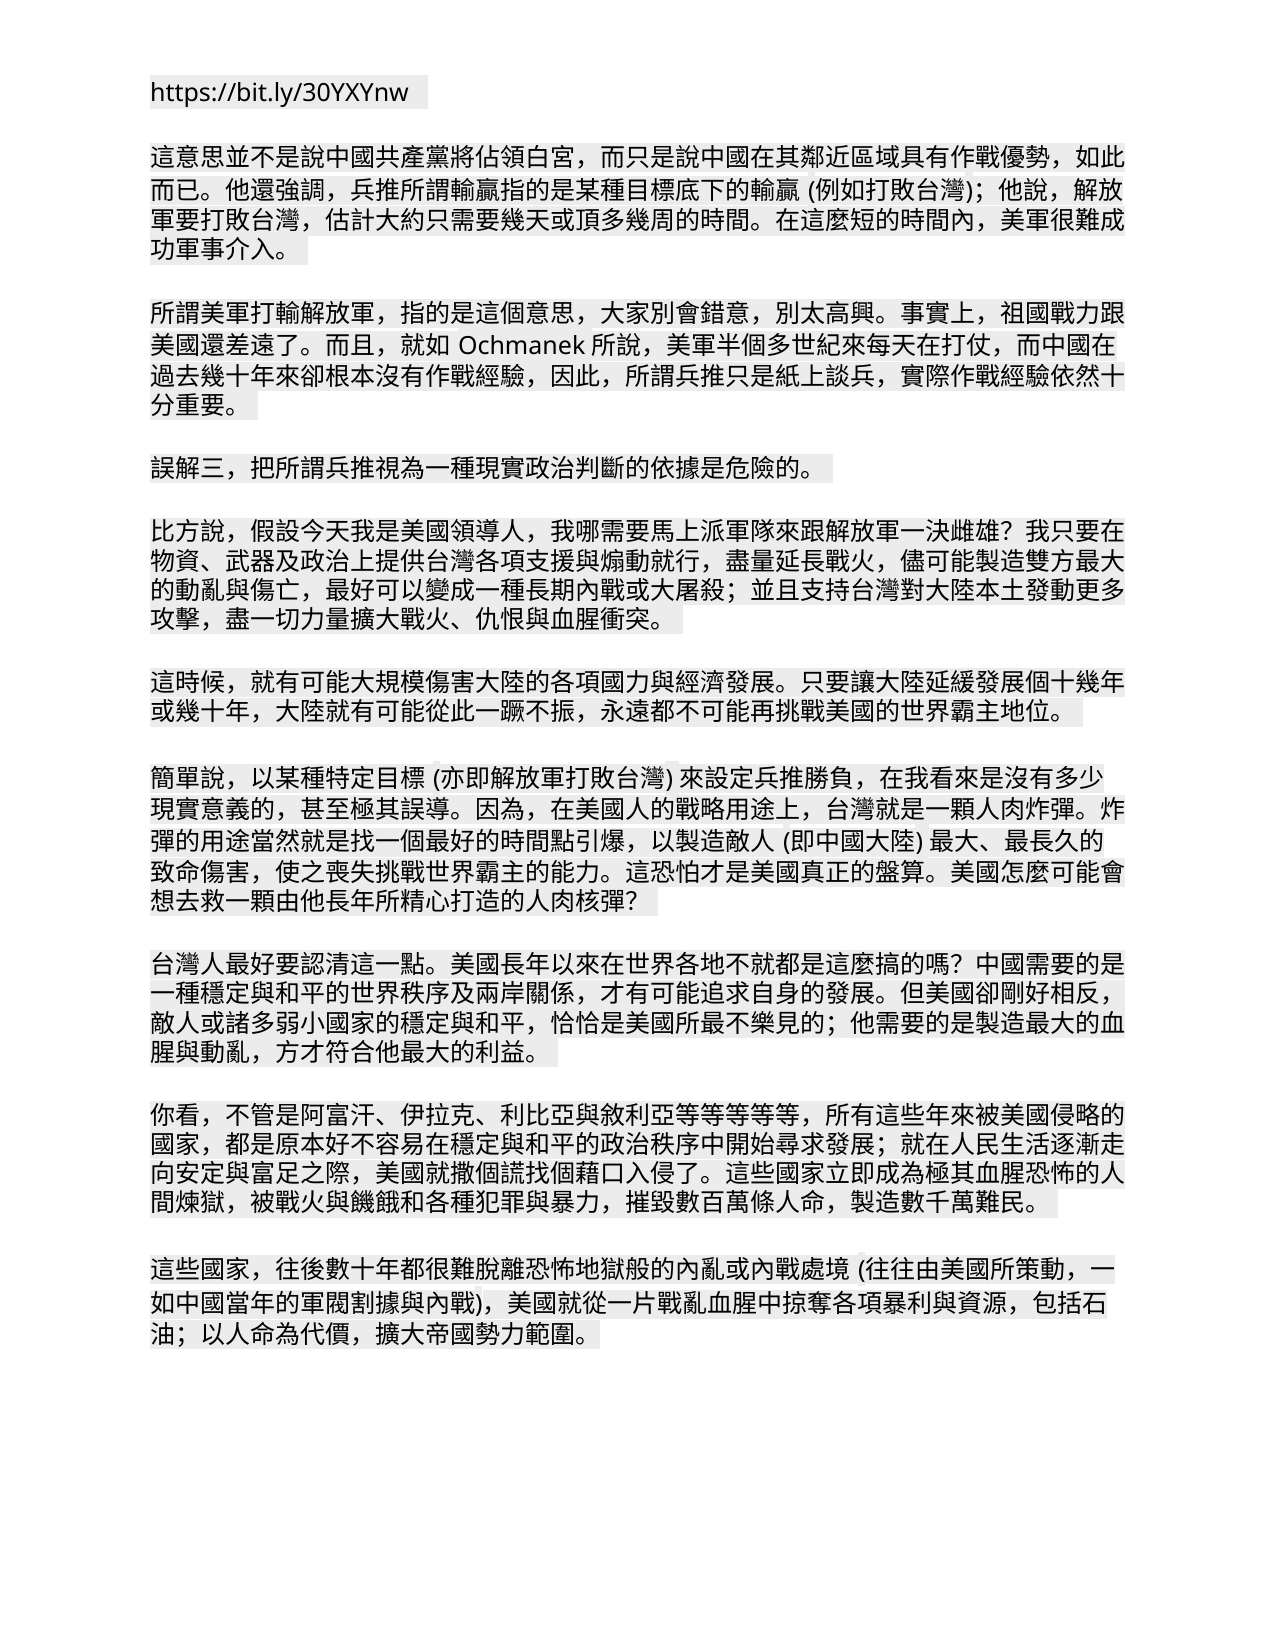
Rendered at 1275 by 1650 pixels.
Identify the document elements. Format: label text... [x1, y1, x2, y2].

text https://bit.ly/30YXYnw 這意思並不是說中國共產黨將佔領白宮，而只是說中國在其鄰近區域具有作戰優勢，如此而已。他還強調，兵推所謂輸贏指的是某種目標底下的輸贏 (例如打敗台灣)；他說，解放軍要打敗台灣，估計大約只需要幾天或頂多幾周的時間。在這麼短的時間內，美軍很難成功軍事介入。 所謂美軍打輸解放軍，指的是這個意思，大家別會錯意，別太高興。事實上，祖國戰力跟美國還差遠了。而且，就如 Ochmanek 所說，美軍半個多世紀來每天在打仗，而中國在過去幾十年來卻根本沒有作戰經驗，因此，所謂兵推只是紙上談兵，實際作戰經驗依然十分重要。 誤解三，把所謂兵推視為一種現實政治判斷的依據是危險的。 比方說，假設今天我是美國領導人，我哪需要馬上派軍隊來跟解放軍一決雌雄？我只要在物資、武器及政治上提供台灣各項支援與煽動就行，盡量延長戰火，儘可能製造雙方最大的動亂與傷亡，最好可以變成一種長期內戰或大屠殺；並且支持台灣對大陸本土發動更多攻擊，盡一切力量擴大戰火、仇恨與血腥衝突。 這時候，就有可能大規模傷害大陸的各項國力與經濟發展。只要讓大陸延緩發展個十幾年或幾十年，大陸就有可能從此一蹶不振，永遠都不可能再挑戰美國的世界霸主地位。 簡單說，以某種特定目標 (亦即解放軍打敗台灣) 來設定兵推勝負，在我看來是沒有多少現實意義的，甚至極其誤導。因為，在美國人的戰略用途上，台灣就是一顆人肉炸彈。炸彈的用途當然就是找一個最好的時間點引爆，以製造敵人 (即中國大陸) 最大、最長久的致命傷害，使之喪失挑戰世界霸主的能力。這恐怕才是美國真正的盤算。美國怎麼可能會想去救一顆由他長年所精心打造的人肉核彈？ 台灣人最好要認清這一點。美國長年以來在世界各地不就都是這麼搞的嗎？中國需要的是一種穩定與和平的世界秩序及兩岸關係，才有可能追求自身的發展。但美國卻剛好相反，敵人或諸多弱小國家的穩定與和平，恰恰是美國所最不樂見的；他需要的是製造最大的血腥與動亂，方才符合他最大的利益。 你看，不管是阿富汗、伊拉克、利比亞與敘利亞等等等等等，所有這些年來被美國侵略的國家，都是原本好不容易在穩定與和平的政治秩序中開始尋求發展；就在人民生活逐漸走向安定與富足之際，美國就撒個謊找個藉口入侵了。這些國家立即成為極其血腥恐怖的人間煉獄，被戰火與饑餓和各種犯罪與暴力，摧毀數百萬條人命，製造數千萬難民。 這些國家，往後數十年都很難脫離恐怖地獄般的內亂或內戰處境 (往往由美國所策動，一如中國當年的軍閥割據與內戰)，美國就從一片戰亂血腥中掠奪各項暴利與資源，包括石油；以人命為代價，擴大帝國勢力範圍。 [150, 75, 1125, 1349]
